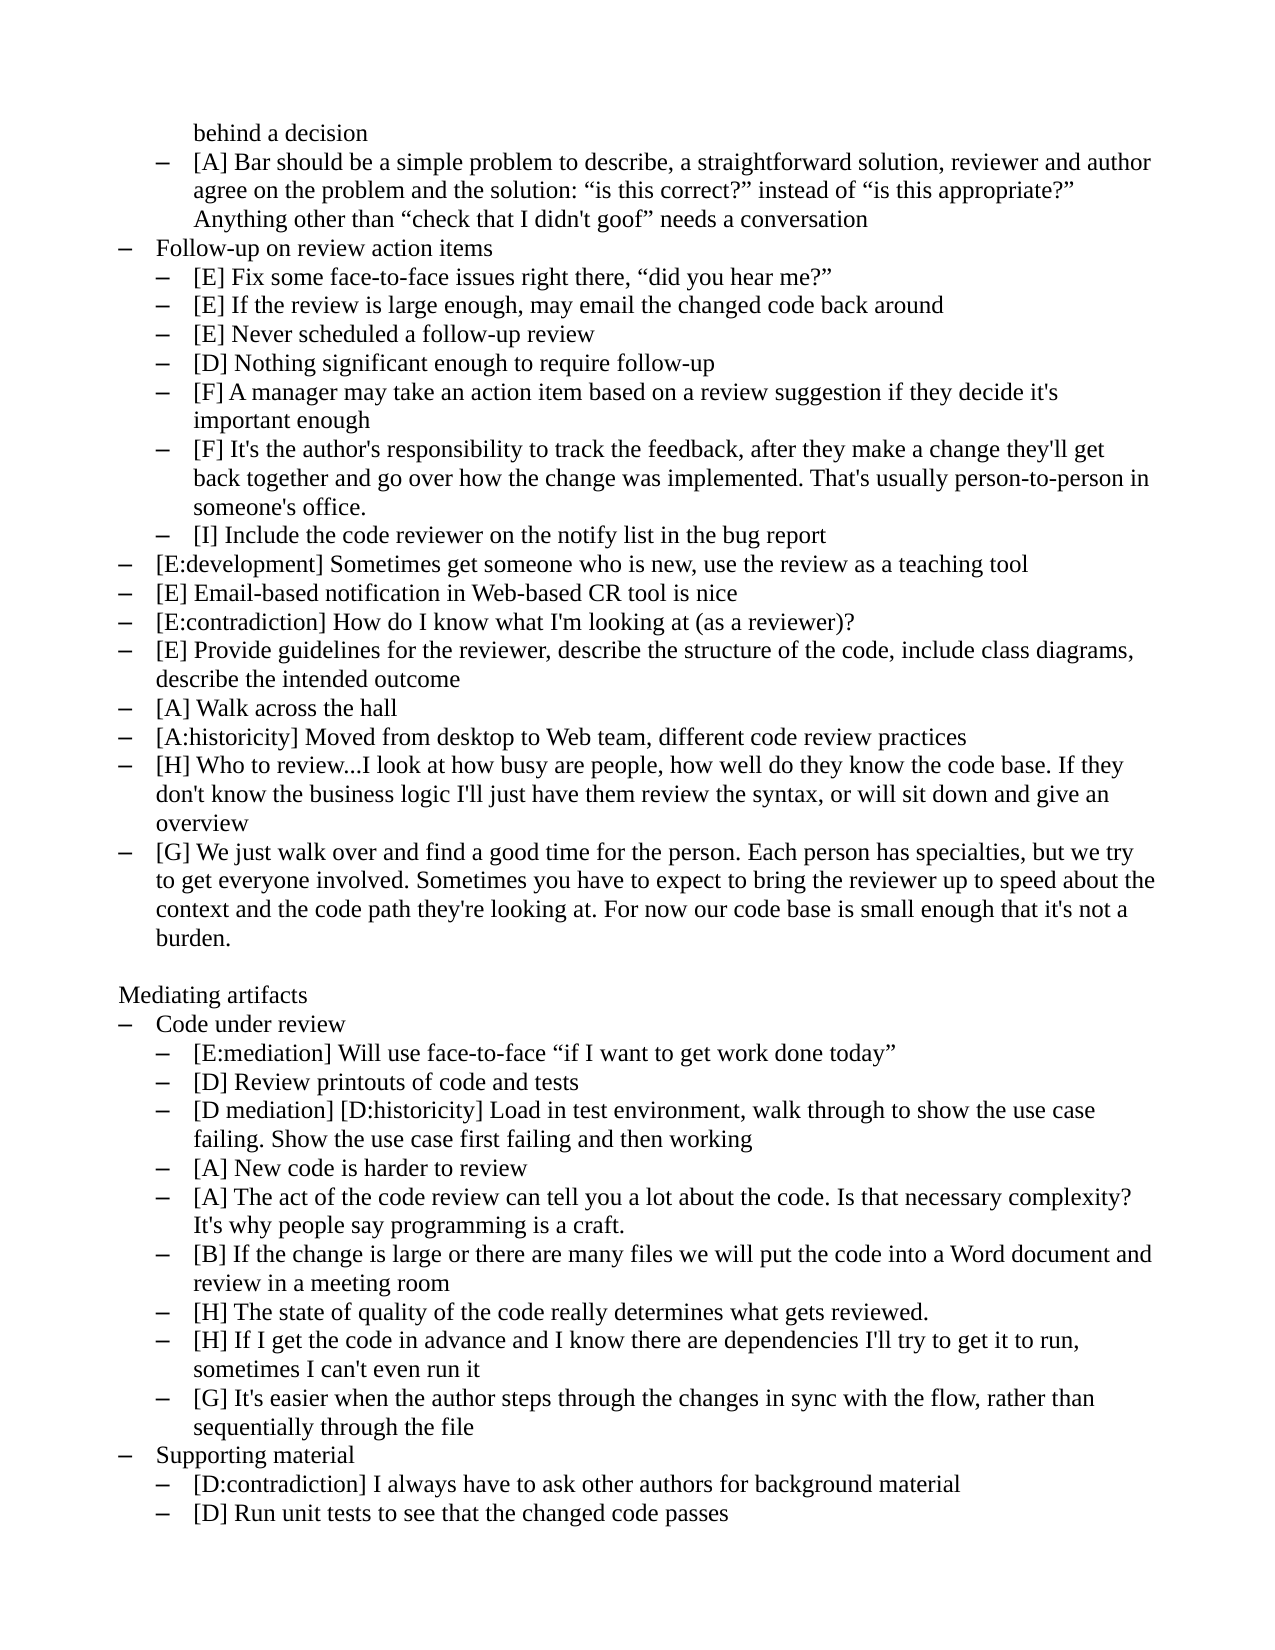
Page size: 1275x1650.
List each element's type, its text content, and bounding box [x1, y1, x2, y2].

list [H] If I get the code in advance and I know there are dependencies I'll try to get it to run, sometimes I can't even run it [156, 1326, 1157, 1383]
list [F] A manager may take an action item based on a review suggestion if they decide it's important enough [156, 377, 1157, 434]
list [G] We just walk over and find a good time for the person. Each person has specialties, but we try to get everyone involved. Sometimes you have to expect to bring the reviewer up to speed about the context and the code path they're looking at. For now our code base is small enough that it's not a burden. [118, 837, 1157, 952]
list Code under review [118, 1009, 1157, 1038]
list Supporting material [118, 1441, 1157, 1469]
list [A] Bar should be a simple problem to describe, a straightforward solution, reviewer and author agree on the problem and the solution: “is this correct?” instead of “is this appropriate?” Anything other than “check that I didn't goof” needs a conversation [156, 147, 1157, 233]
list [E] Email-based notification in Web-based CR tool is nice [118, 578, 1157, 607]
text Mediating artifacts [118, 981, 1157, 1009]
list [E] Provide guidelines for the reviewer, describe the structure of the code, include class diagrams, describe the intended outcome [118, 636, 1157, 693]
list [H] Who to review...I look at how busy are people, how well do they know the code base. If they don't know the business logic I'll just have them review the syntax, or will sit down and give an overview [118, 751, 1157, 837]
list [I] Include the code reviewer on the notify list in the bug report [156, 521, 1157, 549]
list [D] Nothing significant enough to require follow-up [156, 348, 1157, 377]
list [B] If the change is large or there are many files we will put the code into a Word document and review in a meeting room [156, 1239, 1157, 1297]
list [H] The state of quality of the code really determines what gets reviewed. [156, 1297, 1157, 1326]
list [D] Review printouts of code and tests [156, 1067, 1157, 1096]
list [D] Run unit tests to see that the changed code passes [156, 1498, 1157, 1527]
list [A:historicity] Moved from desktop to Web team, different code review practices [118, 722, 1157, 751]
list [E] Never scheduled a follow-up review [156, 319, 1157, 348]
list [E:contradiction] How do I know what I'm looking at (as a reviewer)? [118, 607, 1157, 636]
list [D:contradiction] I always have to ask other authors for background material [156, 1469, 1157, 1498]
list [E] If the review is large enough, may email the changed code back around [156, 291, 1157, 319]
list behind a decision [156, 118, 1157, 147]
list [D mediation] [D:historicity] Load in test environment, walk through to show the use case failing. Show the use case first failing and then working [156, 1096, 1157, 1153]
list [F] It's the author's responsibility to track the feedback, after they make a change they'll get back together and go over how the change was implemented. That's usually person-to-person in someone's office. [156, 434, 1157, 521]
list [A] The act of the code review can tell you a lot about the code. Is that necessary complexity? It's why people say programming is a craft. [156, 1182, 1157, 1239]
list [G] It's easier when the author steps through the changes in sync with the flow, rather than sequentially through the file [156, 1383, 1157, 1441]
list [A] New code is harder to review [156, 1153, 1157, 1182]
list [A] Walk across the hall [118, 693, 1157, 722]
list [E:development] Sometimes get someone who is new, use the review as a teaching tool [118, 549, 1157, 578]
list [E] Fix some face-to-face issues right there, “did you hear me?” [156, 262, 1157, 291]
list Follow-up on review action items [118, 233, 1157, 262]
list [E:mediation] Will use face-to-face “if I want to get work done today” [156, 1038, 1157, 1067]
